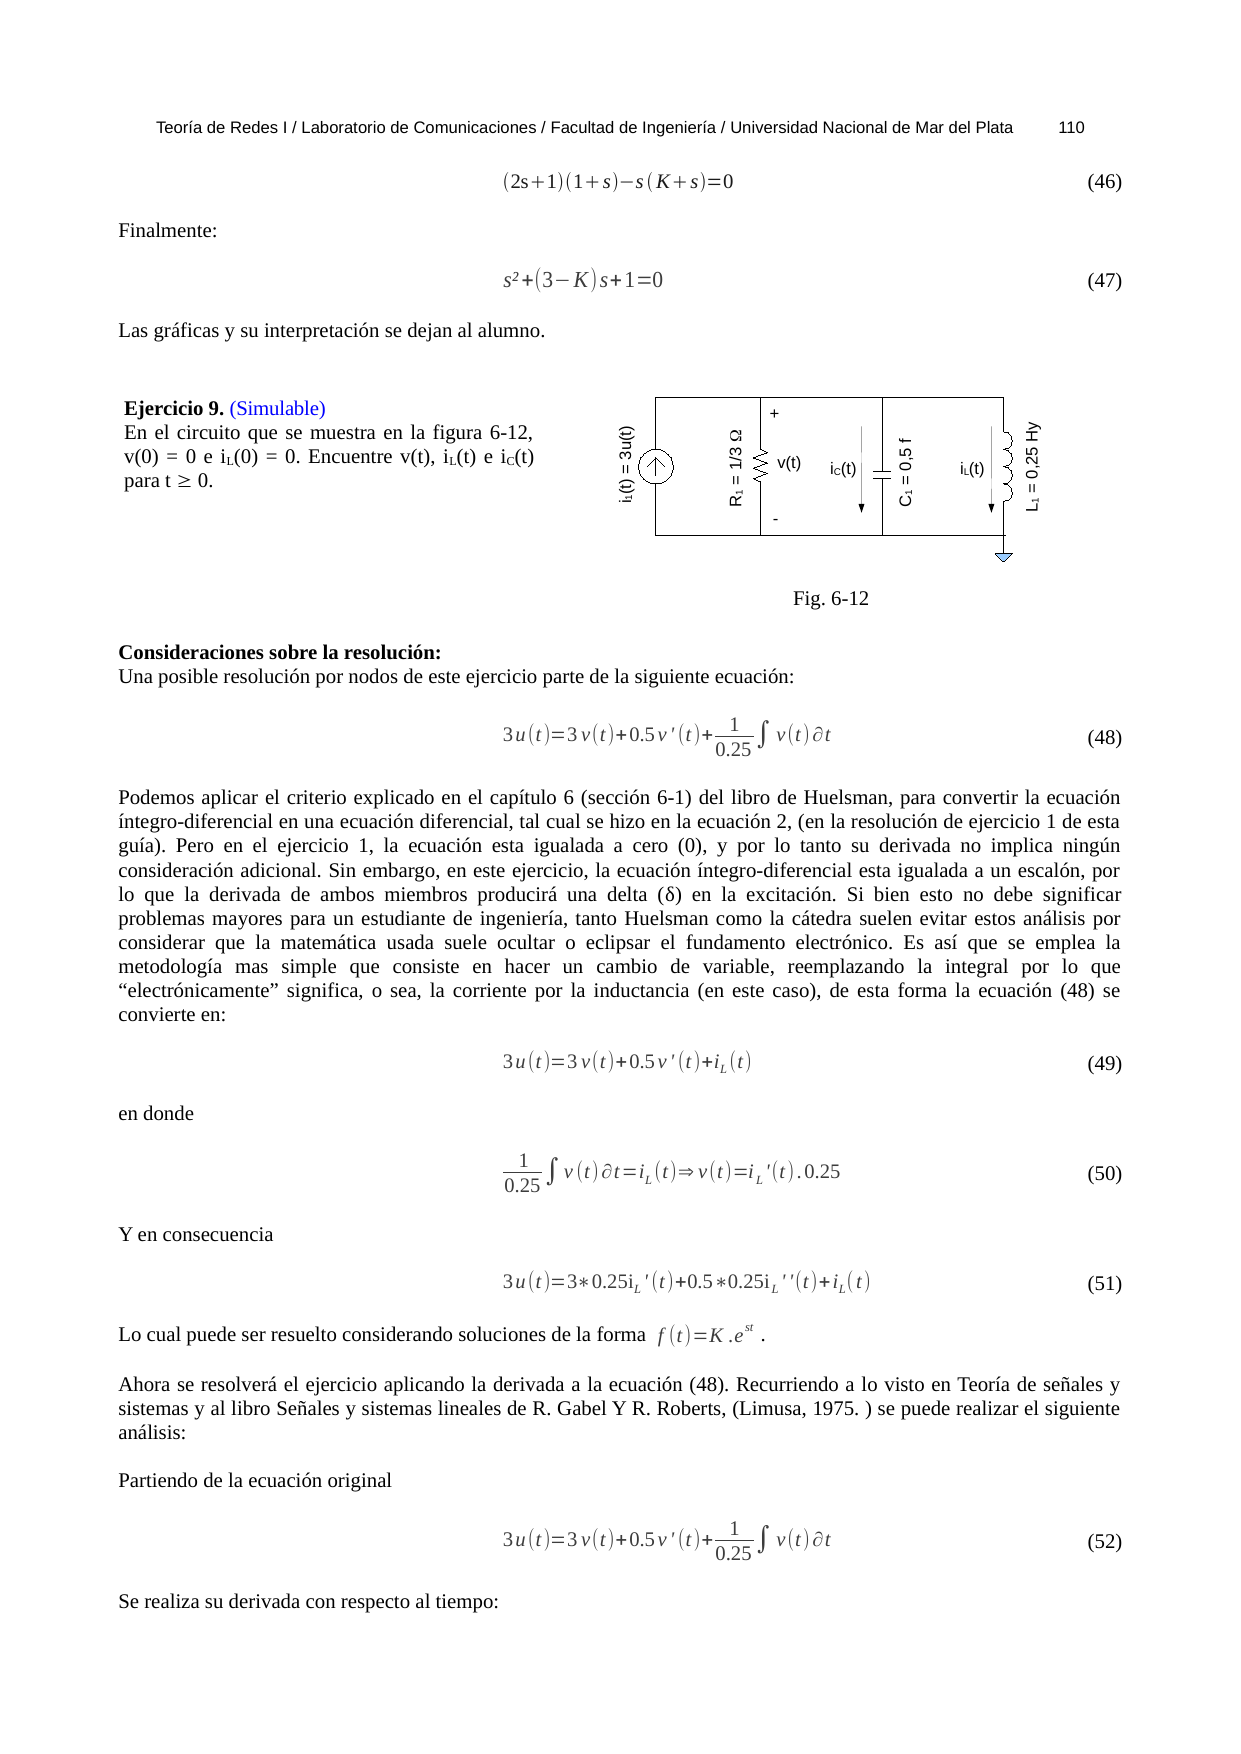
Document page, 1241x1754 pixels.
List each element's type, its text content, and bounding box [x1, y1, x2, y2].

text (49) [118, 1050, 1122, 1076]
table_header Ejercicio 9. (Simulable) En el circuito que se muestra en la figura 6-12, v(0) = 0 e iL(0) = 0. Encuentre v(t), iL(t) e iC(t) para t  0. [118, 390, 540, 616]
text Podemos aplicar el criterio explicado en el capítulo 6 (sección 6-1) del libro de Huelsman, para convertir la ecuación íntegro-diferencial en una ecuación diferencial, tal cual se hizo en la ecuación 2, (en la resolución de ejercicio 1 de esta guía). Pero en el ejercicio 1, la ecuación esta igualada a cero (0), y por lo tanto su derivada no implica ningún consideración adicional. Sin embargo, en este ejercicio, la ecuación íntegro-diferencial esta igualada a un escalón, por lo que la derivada de ambos miembros producirá una delta (δ) en la excitación. Si bien esto no debe significar problemas mayores para un estudiante de ingeniería, tanto Huelsman como la cátedra suelen evitar estos análisis por considerar que la matemática usada suele ocultar o eclipsar el fundamento electrónico. Es así que se emplea la metodología mas simple que consiste en hacer un cambio de variable, reemplazando la integral por lo que “electrónicamente” significa, o sea, la corriente por la inductancia (en este caso), de esta forma la ecuación (48) se convierte en: [118, 785, 1122, 1026]
text en donde [118, 1101, 1122, 1124]
text Una posible resolución por nodos de este ejercicio parte de la siguiente ecuación: [118, 664, 1122, 688]
table_header Fig. 6-12 [540, 390, 1122, 616]
text Ahora se resolverá el ejercicio aplicando la derivada a la ecuación (48). Recurriendo a lo visto en Teoría de señales y sistemas y al libro Señales y sistemas lineales de R. Gabel Y R. Roberts, (Limusa, 1975. ) se puede realizar el siguiente análisis: [118, 1372, 1122, 1444]
text Partiendo de la ecuación original [118, 1468, 1122, 1492]
text Se realiza su derivada con respecto al tiempo: [118, 1589, 1122, 1613]
text (50) [118, 1149, 1122, 1198]
text Y en consecuencia [118, 1222, 1122, 1246]
text Las gráficas y su interpretación se dejan al alumno. [118, 318, 1122, 342]
text (46) [118, 167, 1122, 194]
text Finalmente: [118, 218, 1122, 242]
text Lo cual puede ser resuelto considerando soluciones de la forma . [118, 1320, 1122, 1348]
text (48) [118, 712, 1122, 761]
text Consideraciones sobre la resolución: [118, 640, 1122, 664]
text (52) [118, 1516, 1122, 1565]
text (47) [118, 267, 1122, 294]
text (51) [118, 1270, 1122, 1296]
